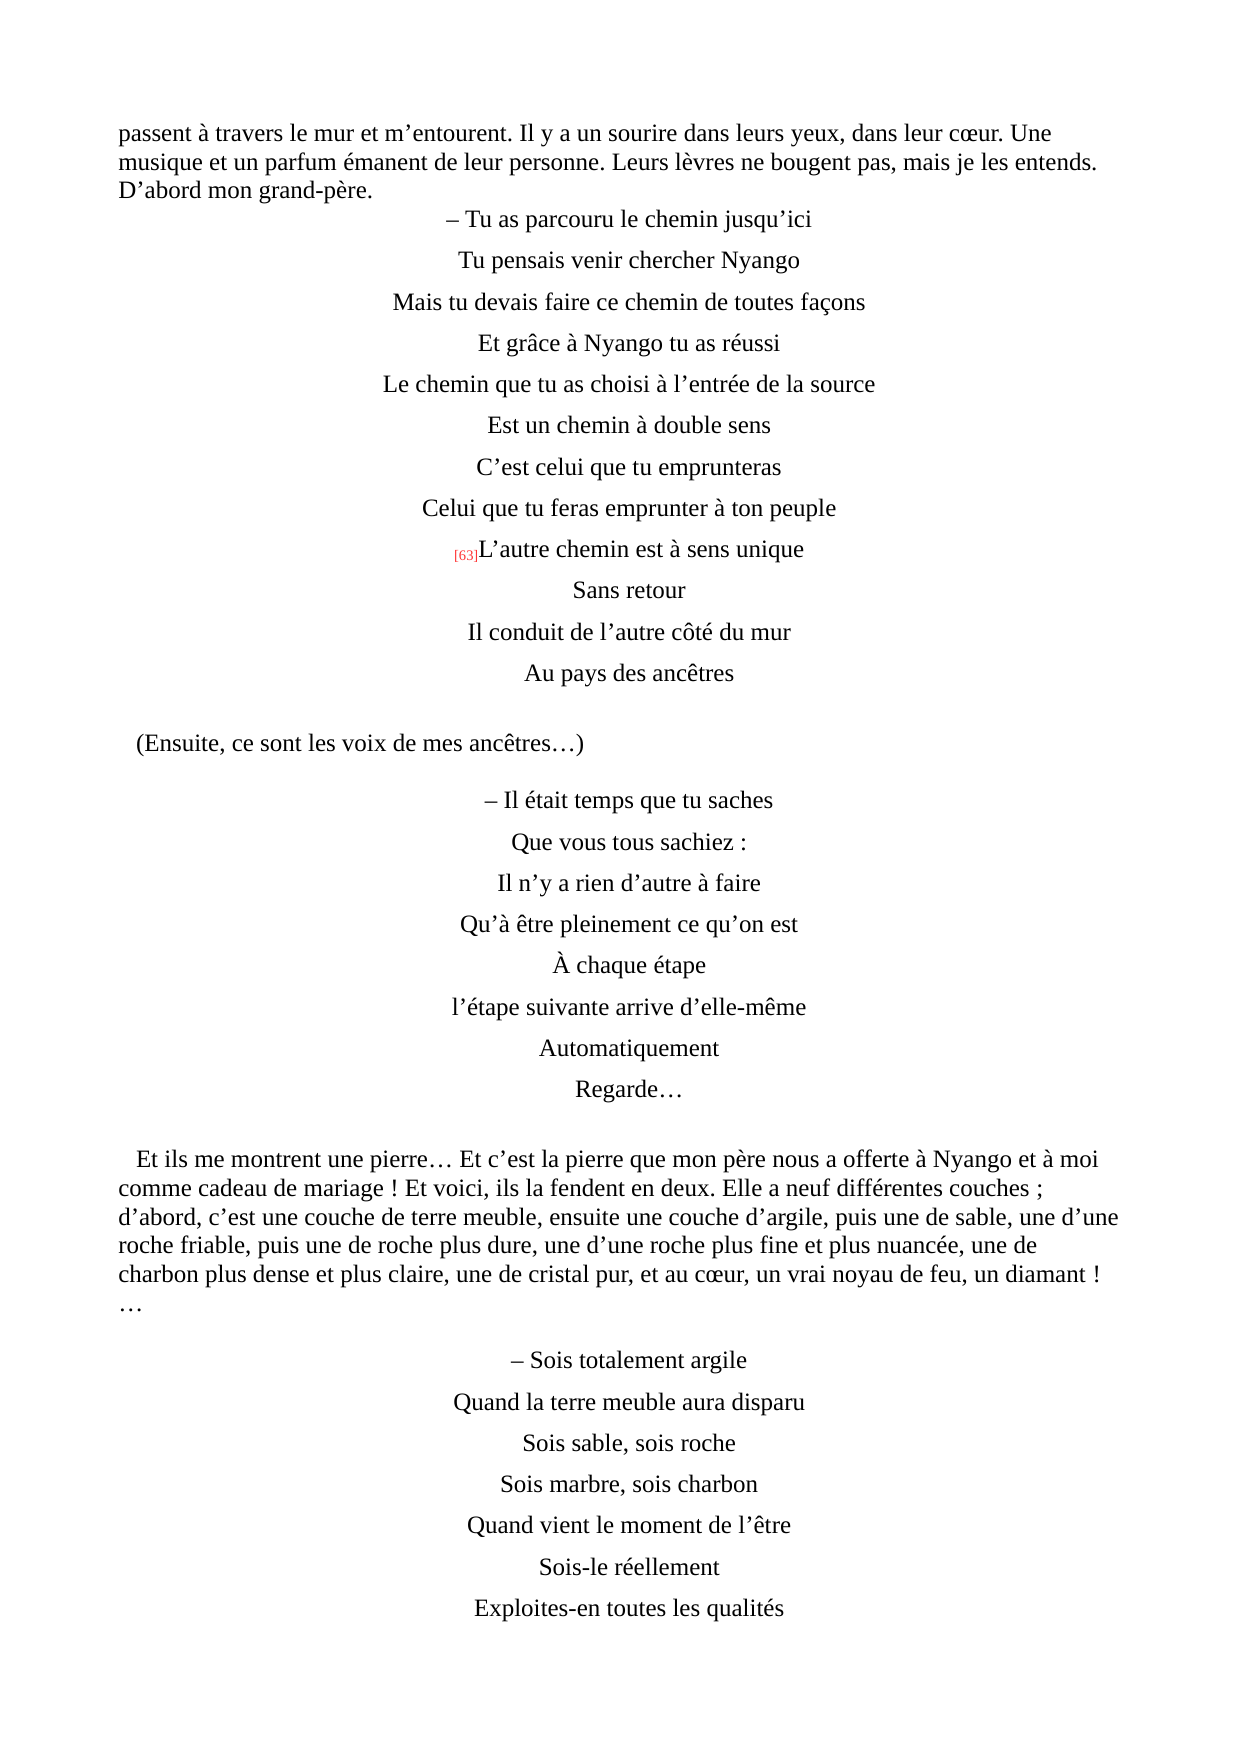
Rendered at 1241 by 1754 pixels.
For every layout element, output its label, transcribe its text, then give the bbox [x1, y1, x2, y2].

text Il n’y a rien d’autre à faire [118, 868, 1122, 897]
text l’étape suivante arrive d’elle-même [118, 992, 1122, 1021]
text (Ensuite, ce sont les voix de mes ancêtres…) [118, 728, 1122, 757]
text Et grâce à Nyango tu as réussi [118, 328, 1122, 357]
text Et ils me montrent une pierre… Et c’est la pierre que mon père nous a offerte à Nyango et à moi comme cadeau de mariage ! Et voici, ils la fendent en deux. Elle a neuf différentes couches ; d’abord, c’est une couche de terre meuble, ensuite une couche d’argile, puis une de sable, une d’une roche friable, puis une de roche plus dure, une d’une roche plus fine et plus nuancée, une de charbon plus dense et plus claire, une de cristal pur, et au cœur, un vrai noyau de feu, un diamant !… [118, 1144, 1122, 1317]
text Tu pensais venir chercher Nyango [118, 246, 1122, 274]
text – Il était temps que tu saches [118, 786, 1122, 814]
text Quand vient le moment de l’être [118, 1511, 1122, 1539]
text [63]L’autre chemin est à sens unique [118, 534, 1122, 563]
text Au pays des ancêtres [118, 658, 1122, 687]
text Le chemin que tu as choisi à l’entrée de la source [118, 369, 1122, 398]
text Que vous tous sachiez : [118, 827, 1122, 856]
text Exploites-en toutes les qualités [118, 1593, 1122, 1622]
text Sans retour [118, 576, 1122, 604]
text Sois sable, sois roche [118, 1428, 1122, 1457]
text – Sois totalement argile [118, 1346, 1122, 1374]
text Celui que tu feras emprunter à ton peuple [118, 493, 1122, 522]
text Mais tu devais faire ce chemin de toutes façons [118, 287, 1122, 316]
text passent à travers le mur et m’entourent. Il y a un sourire dans leurs yeux, dans leur cœur. Une musique et un parfum émanent de leur personne. Leurs lèvres ne bougent pas, mais je les entends. D’abord mon grand-père. [118, 118, 1122, 204]
text Est un chemin à double sens [118, 411, 1122, 439]
text À chaque étape [118, 951, 1122, 979]
text Regarde… [118, 1074, 1122, 1103]
text Quand la terre meuble aura disparu [118, 1387, 1122, 1416]
text Sois marbre, sois charbon [118, 1469, 1122, 1498]
text – Tu as parcouru le chemin jusqu’ici [118, 204, 1122, 233]
text Qu’à être pleinement ce qu’on est [118, 909, 1122, 938]
text Il conduit de l’autre côté du mur [118, 617, 1122, 646]
text Sois-le réellement [118, 1552, 1122, 1581]
text Automatiquement [118, 1033, 1122, 1062]
text C’est celui que tu emprunteras [118, 452, 1122, 481]
